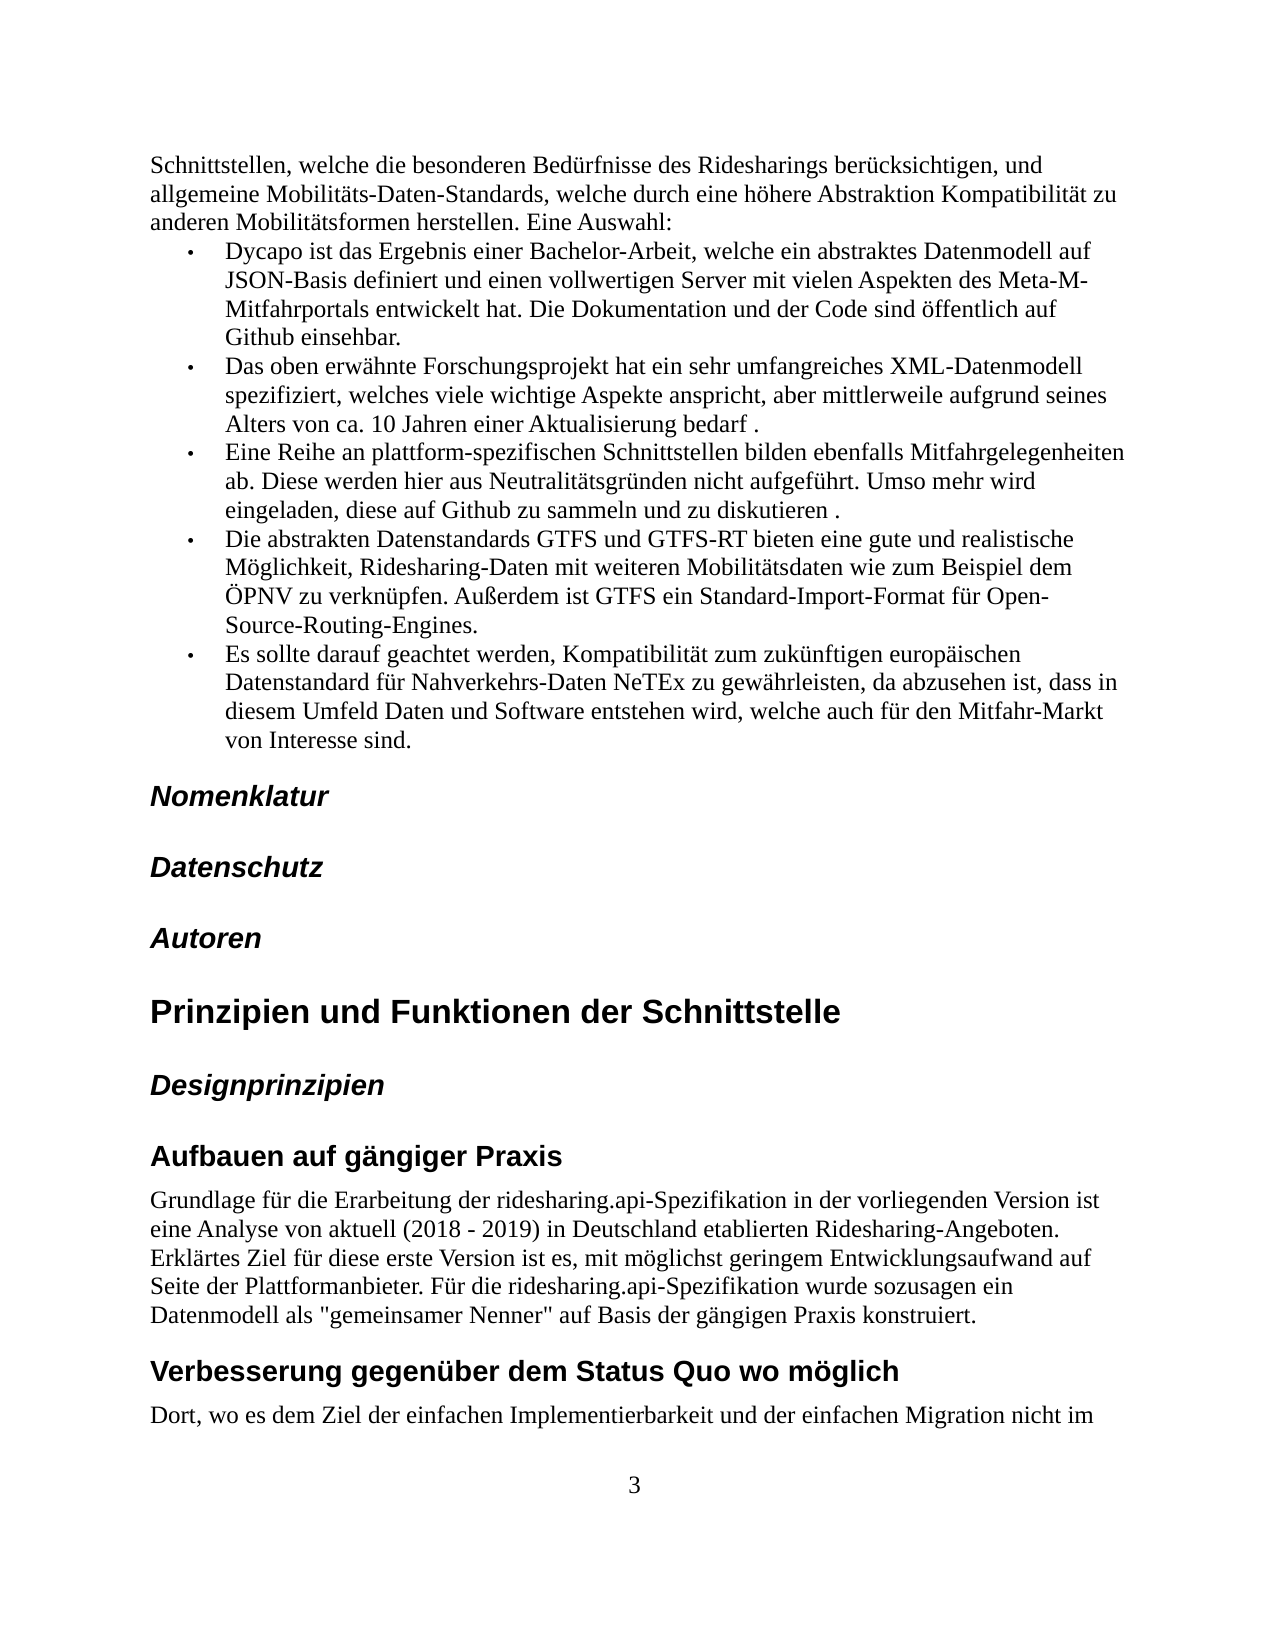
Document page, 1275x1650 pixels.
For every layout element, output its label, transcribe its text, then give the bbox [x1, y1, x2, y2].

subtitle Aufbauen auf gängiger Praxis [150, 1139, 1125, 1173]
text Grundlage für die Erarbeitung der ridesharing.api-Spezifikation in der vorliegenden Version ist eine Analyse von aktuell (2018 - 2019) in Deutschland etablierten Ridesharing-Angeboten. Erklärtes Ziel für diese erste Version ist es, mit möglichst geringem Entwicklungsaufwand auf Seite der Plattformanbieter. Für die ridesharing.api-Spezifikation wurde sozusagen ein Datenmodell als "gemeinsamer Nenner" auf Basis der gängigen Praxis konstruiert. [150, 1185, 1125, 1329]
text Dort, wo es dem Ziel der einfachen Implementierbarkeit und der einfachen Migration nicht im [150, 1400, 1125, 1429]
subtitle Datenschutz [150, 850, 1125, 883]
list Das oben erwähnte Forschungsprojekt hat ein sehr umfangreiches XML-Datenmodell spezifiziert, welches viele wichtige Aspekte anspricht, aber mittlerweile aufgrund seines Alters von ca. 10 Jahren einer Aktualisierung bedarf . [187, 351, 1125, 437]
subtitle Nomenklatur [150, 779, 1125, 812]
list Die abstrakten Datenstandards GTFS und GTFS-RT bieten eine gute und realistische Möglichkeit, Ridesharing-Daten mit weiteren Mobilitätsdaten wie zum Beispiel dem ÖPNV zu verknüpfen. Außerdem ist GTFS ein Standard-Import-Format für Open-Source-Routing-Engines. [187, 524, 1125, 639]
list Eine Reihe an plattform-spezifischen Schnittstellen bilden ebenfalls Mitfahrgelegenheiten ab. Diese werden hier aus Neutralitätsgründen nicht aufgeführt. Umso mehr wird eingeladen, diese auf Github zu sammeln und zu diskutieren . [187, 437, 1125, 524]
subtitle Prinzipien und Funktionen der Schnittstelle [150, 992, 1125, 1031]
list Dycapo ist das Ergebnis einer Bachelor-Arbeit, welche ein abstraktes Datenmodell auf JSON-Basis definiert und einen vollwertigen Server mit vielen Aspekten des Meta-M-Mitfahrportals entwickelt hat. Die Dokumentation und der Code sind öffentlich auf Github einsehbar. [187, 236, 1125, 351]
text Schnittstellen, welche die besonderen Bedürfnisse des Ridesharings berücksichtigen, und allgemeine Mobilitäts-Daten-Standards, welche durch eine höhere Abstraktion Kompatibilität zu anderen Mobilitätsformen herstellen. Eine Auswahl: [150, 150, 1125, 236]
list Es sollte darauf geachtet werden, Kompatibilität zum zukünftigen europäischen Datenstandard für Nahverkehrs-Daten NeTEx zu gewährleisten, da abzusehen ist, dass in diesem Umfeld Daten und Software entstehen wird, welche auch für den Mitfahr-Markt von Interesse sind. [187, 639, 1125, 754]
subtitle Autoren [150, 921, 1125, 954]
subtitle Designprinzipien [150, 1068, 1125, 1102]
subtitle Verbesserung gegenüber dem Status Quo wo möglich [150, 1354, 1125, 1387]
